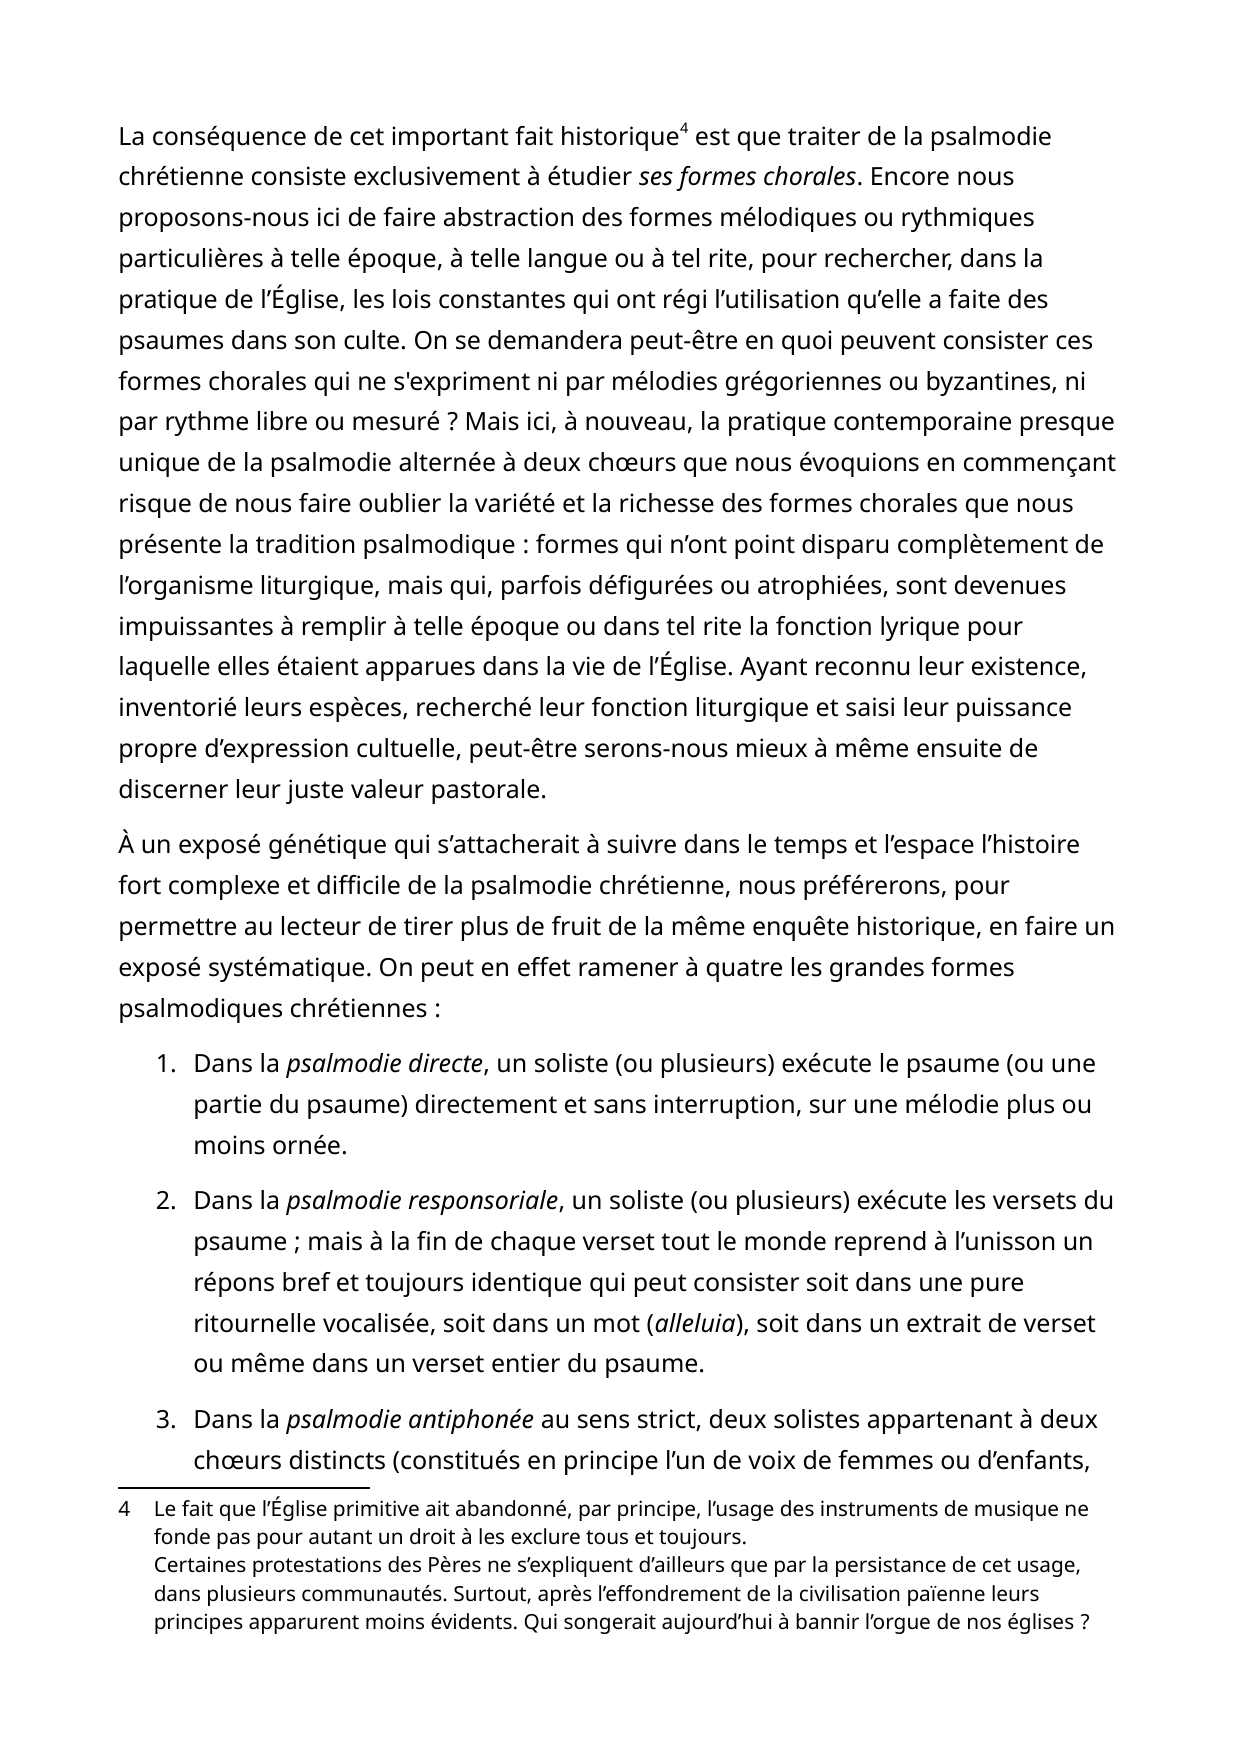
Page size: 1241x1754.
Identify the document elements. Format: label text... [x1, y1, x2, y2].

list Dans la psalmodie directe, un soliste (ou plusieurs) exécute le psaume (ou une partie du psaume) directement et sans interruption, sur une mélodie plus ou moins ornée. [156, 1046, 1122, 1161]
text À un exposé génétique qui s’attacherait à suivre dans le temps et l’espace l’histoire fort complexe et difficile de la psalmodie chrétienne, nous préférerons, pour permettre au lecteur de tirer plus de fruit de la même enquête historique, en faire un exposé systématique. On peut en effet ramener à quatre les grandes formes psalmodiques chrétiennes : [118, 827, 1122, 1024]
list Dans la psalmodie antiphonée au sens strict, deux solistes appartenant à deux chœurs distincts (constitués en principe l’un de voix de femmes ou d’enfants, [156, 1401, 1122, 1476]
list Dans la psalmodie responsoriale, un soliste (ou plusieurs) exécute les versets du psaume ; mais à la fin de chaque verset tout le monde reprend à l’unisson un répons bref et toujours identique qui peut consister soit dans une pure ritournelle vocalisée, soit dans un mot (alleluia), soit dans un extrait de verset ou même dans un verset entier du psaume. [156, 1183, 1122, 1380]
text La conséquence de cet important fait historique est que traiter de la psalmodie chrétienne consiste exclusivement à étudier ses formes chorales. Encore nous proposons-nous ici de faire abstraction des formes mélodiques ou rythmiques particulières à telle époque, à telle langue ou à tel rite, pour rechercher, dans la pratique de l’Église, les lois constantes qui ont régi l’utilisation qu’elle a faite des psaumes dans son culte. On se demandera peut-être en quoi peuvent consister ces formes chorales qui ne s'expriment ni par mélodies grégoriennes ou byzantines, ni par rythme libre ou mesuré ? Mais ici, à nouveau, la pratique contemporaine presque unique de la psalmodie alternée à deux chœurs que nous évoquions en commençant risque de nous faire oublier la variété et la richesse des formes chorales que nous présente la tradition psalmodique : formes qui n’ont point disparu complètement de l’organisme liturgique, mais qui, parfois défigurées ou atrophiées, sont devenues impuissantes à remplir à telle époque ou dans tel rite la fonction lyrique pour laquelle elles étaient apparues dans la vie de l’Église. Ayant reconnu leur existence, inventorié leurs espèces, recherché leur fonction liturgique et saisi leur puissance propre d’expression cultuelle, peut-être serons-nous mieux à même ensuite de discerner leur juste valeur pastorale. [118, 118, 1122, 806]
text Le fait que l’Église primitive ait abandonné, par principe, l’usage des instruments de musique ne fonde pas pour autant un droit à les exclure tous et toujours. Certaines protestations des Pères ne s’expliquent d’ailleurs que par la persistance de cet usage, dans plusieurs communautés. Surtout, après l’effondrement de la civilisation païenne leurs principes apparurent moins évidents. Qui songerait aujourd’hui à bannir l’orgue de nos églises ? [118, 1494, 1122, 1636]
